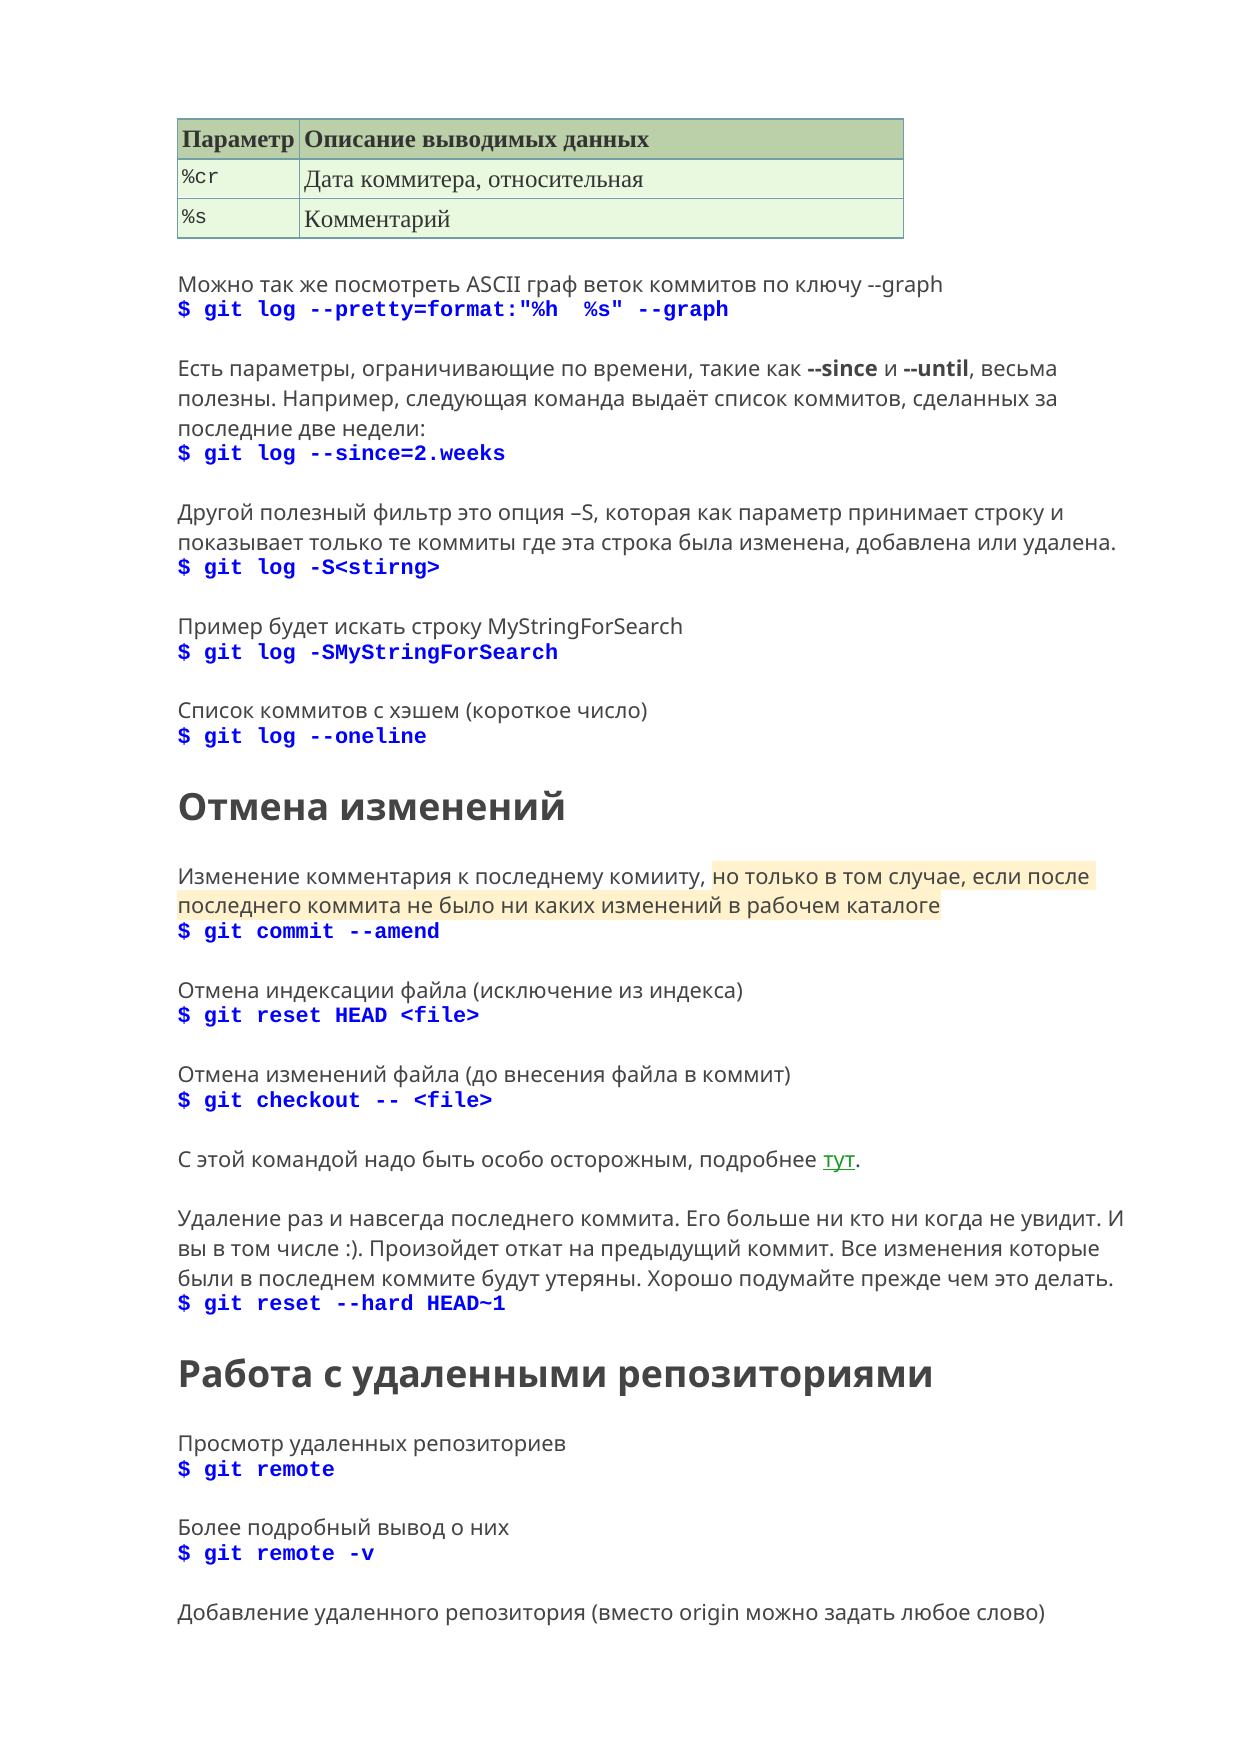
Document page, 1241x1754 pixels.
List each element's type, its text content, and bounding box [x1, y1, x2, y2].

text Можно так же посмотреть ASCII граф веток коммитов по ключу --graph $ git log --pretty=format:"%h %s" --graph Есть параметры, ограничивающие по времени, такие как --since и --until, весьма полезны. Например, следующая команда выдаёт список коммитов, сделанных за последние две недели: $ git log --since=2.weeks Другой полезный фильтр это опция –S, которая как параметр принимает строку и показывает только те коммиты где эта строка была изменена, добавлена или удалена. $ git log -S<stirng> Пример будет искать строку MyStringForSearch $ git log -SMyStringForSearch Список коммитов с хэшем (короткое число) $ git log --oneline Отмена изменений Изменение комментария к последнему комииту, но только в том случае, если после последнего коммита не было ни каких изменений в рабочем каталоге $ git commit --amend Отмена индексации файла (исключение из индекса) $ git reset HEAD <file> Отмена изменений файла (до внесения файла в коммит) $ git checkout -- <file> С этой командой надо быть особо осторожным, подробнее тут. Удаление раз и навсегда последнего коммита. Его больше ни кто ни когда не увидит. И вы в том числе :). Произойдет откат на предыдущий коммит. Все изменения которые были в последнем коммите будут утеряны. Хорошо подумайте прежде чем это делать. $ git reset --hard HEAD~1 Работа с удаленными репозиториями Просмотр удаленных репозиториев $ git remote Более подробный вывод о них $ git remote -v Добавление удаленного репозитория (вместо origin можно задать любое слово) [177, 239, 1152, 1626]
table_cell %cr [178, 160, 299, 197]
table_cell %s [178, 199, 299, 237]
table_cell Комментарий [300, 199, 903, 237]
table_cell Дата коммитера, относительная [300, 160, 903, 197]
table_header Описание выводимых данных [300, 120, 903, 158]
table_header Параметр [178, 120, 299, 158]
